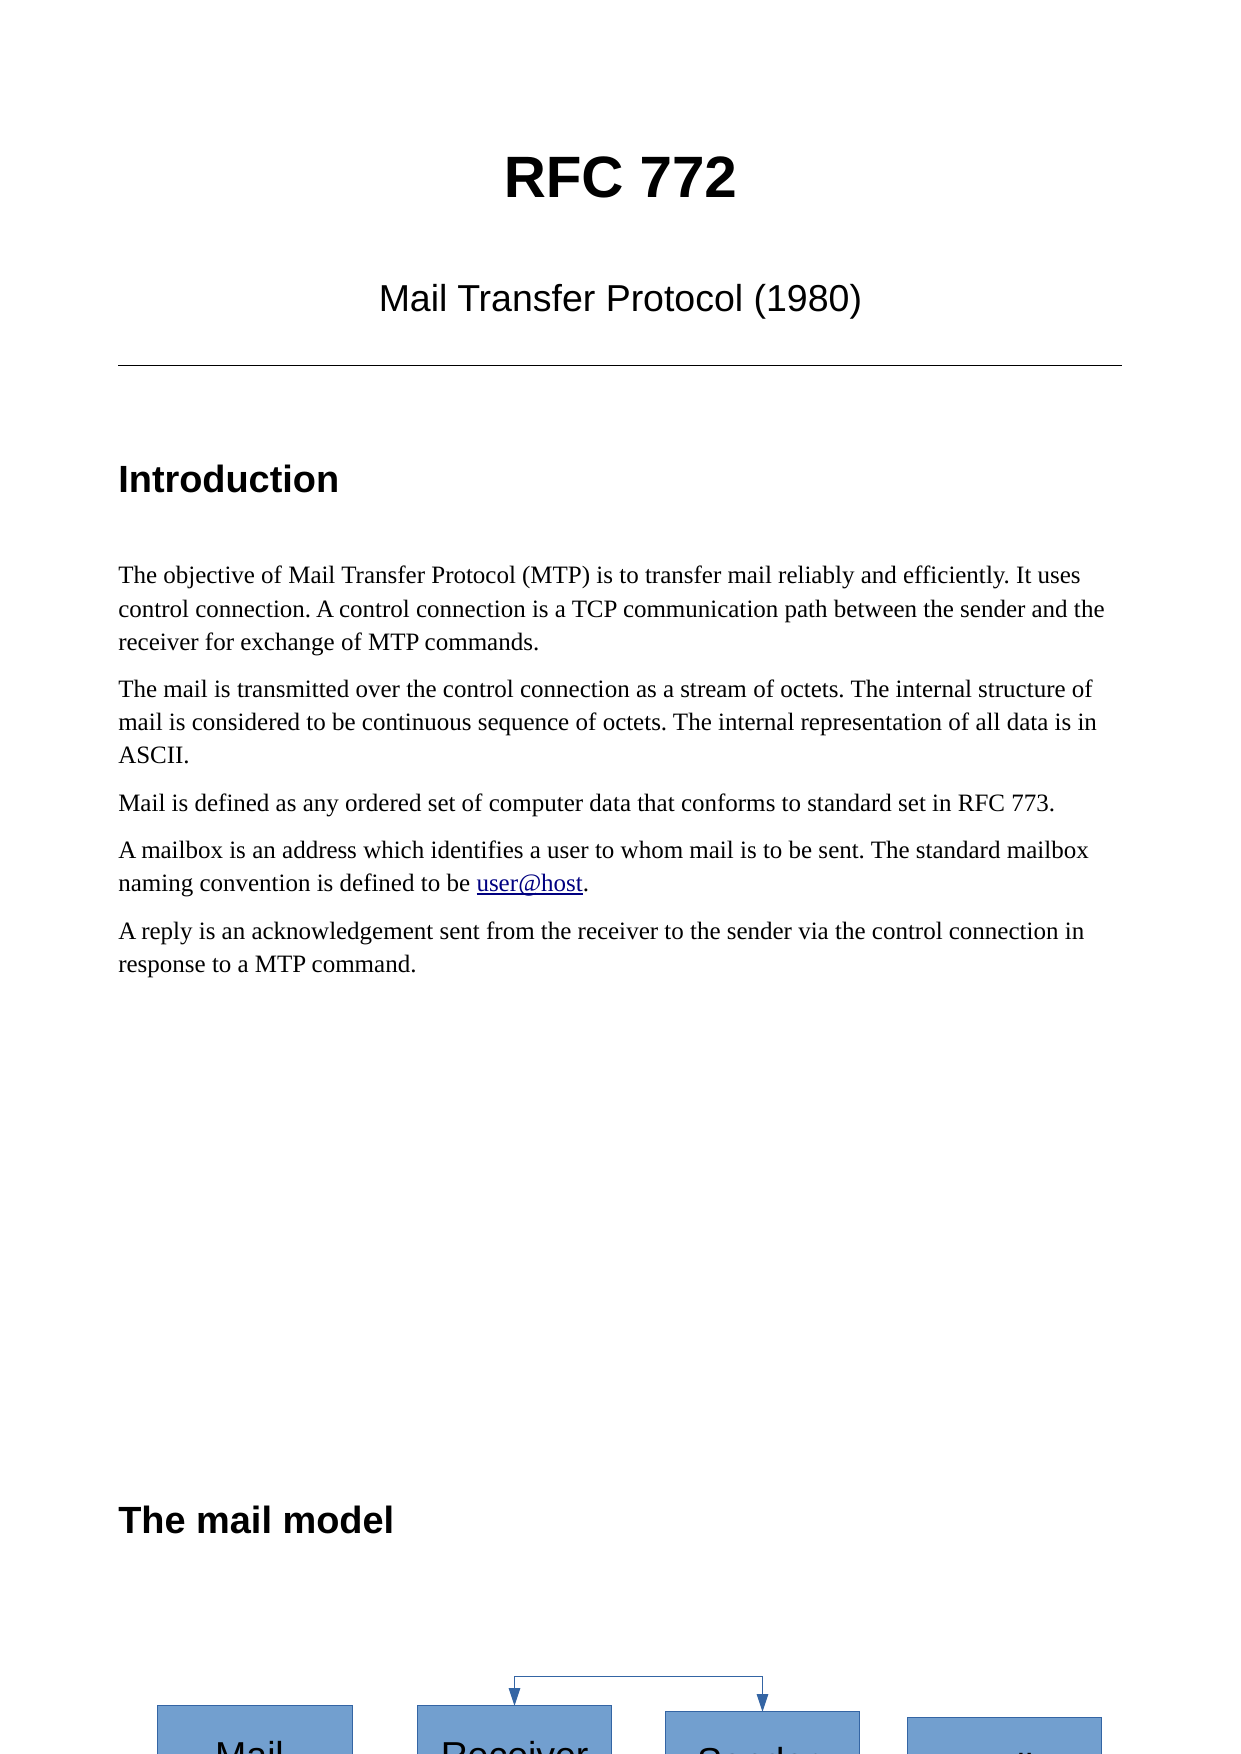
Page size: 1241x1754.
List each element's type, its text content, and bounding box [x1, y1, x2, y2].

text Mail is defined as any ordered set of computer data that conforms to standard set in RFC 773. [118, 788, 1122, 817]
subtitle The mail model [118, 1498, 1122, 1541]
subtitle Mail Transfer Protocol (1980) [118, 277, 1122, 320]
text A reply is an acknowledgement sent from the receiver to the sender via the control connection in response to a MTP command. [118, 916, 1122, 978]
title RFC 772 [118, 143, 1122, 210]
text A mailbox is an address which identifies a user to whom mail is to be sent. The standard mailbox naming convention is defined to be user@host. [118, 836, 1122, 897]
subtitle Introduction [118, 457, 1122, 501]
text The objective of Mail Transfer Protocol (MTP) is to transfer mail reliably and efficiently. It uses control connection. A control connection is a TCP communication path between the sender and the receiver for exchange of MTP commands. [118, 561, 1122, 655]
text The mail is transmitted over the control connection as a stream of octets. The internal structure of mail is considered to be continuous sequence of octets. The internal representation of all data is in ASCII. [118, 674, 1122, 769]
